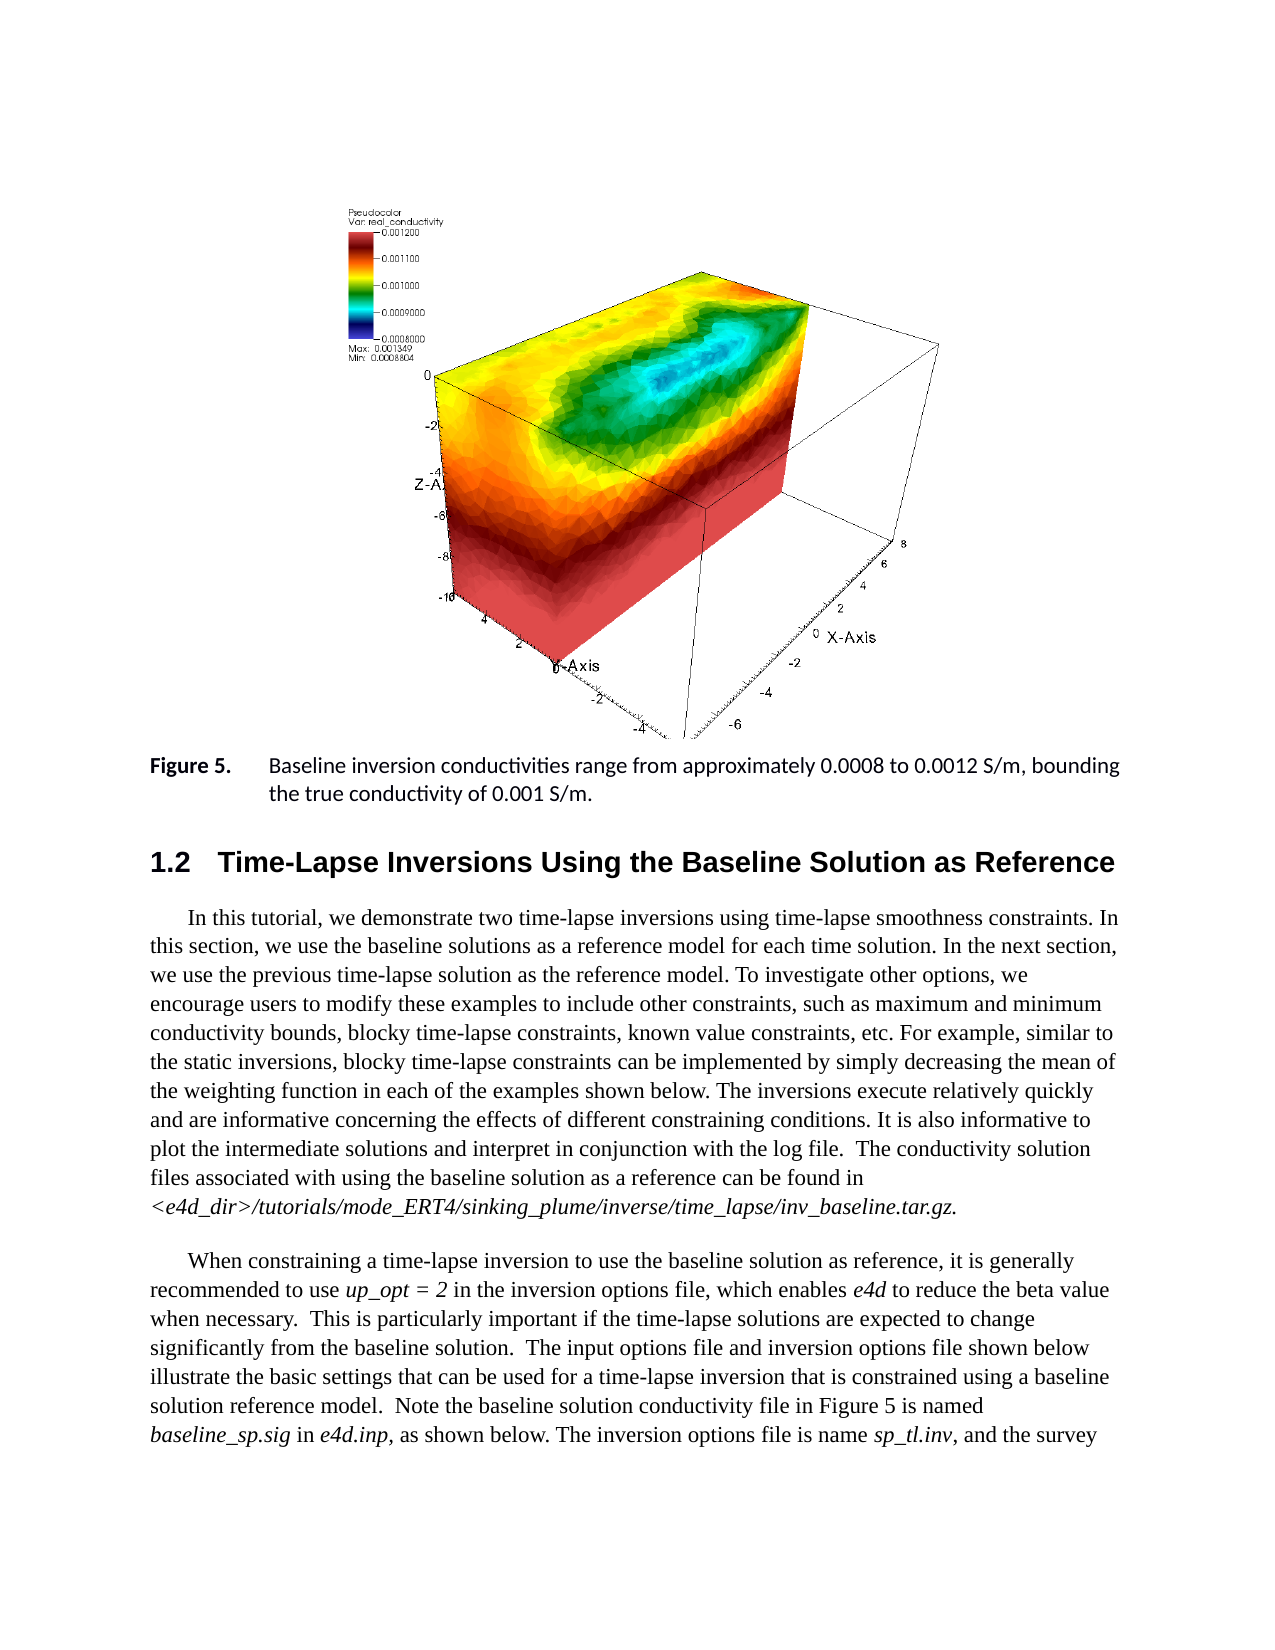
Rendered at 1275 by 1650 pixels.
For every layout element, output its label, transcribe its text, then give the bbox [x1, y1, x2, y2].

picture [317, 150, 959, 739]
text Figure 5. Baseline inversion conductivities range from approximately 0.0008 to 0.0012 S/m, bounding the true conductivity of 0.001 S/m. [150, 752, 1125, 808]
text In this tutorial, we demonstrate two time-lapse inversions using time-lapse smoothness constraints. In this section, we use the baseline solutions as a reference model for each time solution. In the next section, we use the previous time-lapse solution as the reference model. To investigate other options, we encourage users to modify these examples to include other constraints, such as maximum and minimum conductivity bounds, blocky time-lapse constraints, known value constraints, etc. For example, similar to the static inversions, blocky time-lapse constraints can be implemented by simply decreasing the mean of the weighting function in each of the examples shown below. The inversions execute relatively quickly and are informative concerning the effects of different constraining conditions. It is also informative to plot the intermediate solutions and interpret in conjunction with the log file. The conductivity solution files associated with using the baseline solution as a reference can be found in <e4d_dir>/tutorials/mode_ERT4/sinking_plume/inverse/time_lapse/inv_baseline.tar.gz. [150, 904, 1125, 1219]
text When constraining a time-lapse inversion to use the baseline solution as reference, it is generally recommended to use up_opt = 2 in the inversion options file, which enables e4d to reduce the beta value when necessary. This is particularly important if the time-lapse solutions are expected to change significantly from the baseline solution. The input options file and inversion options file shown below illustrate the basic settings that can be used for a time-lapse inversion that is constrained using a baseline solution reference model. Note the baseline solution conductivity file in Figure 5 is named baseline_sp.sig in e4d.inp, as shown below. The inversion options file is name sp_tl.inv, and the survey [150, 1247, 1125, 1447]
subtitle Time-Lapse Inversions Using the Baseline Solution as Reference [150, 845, 1125, 879]
